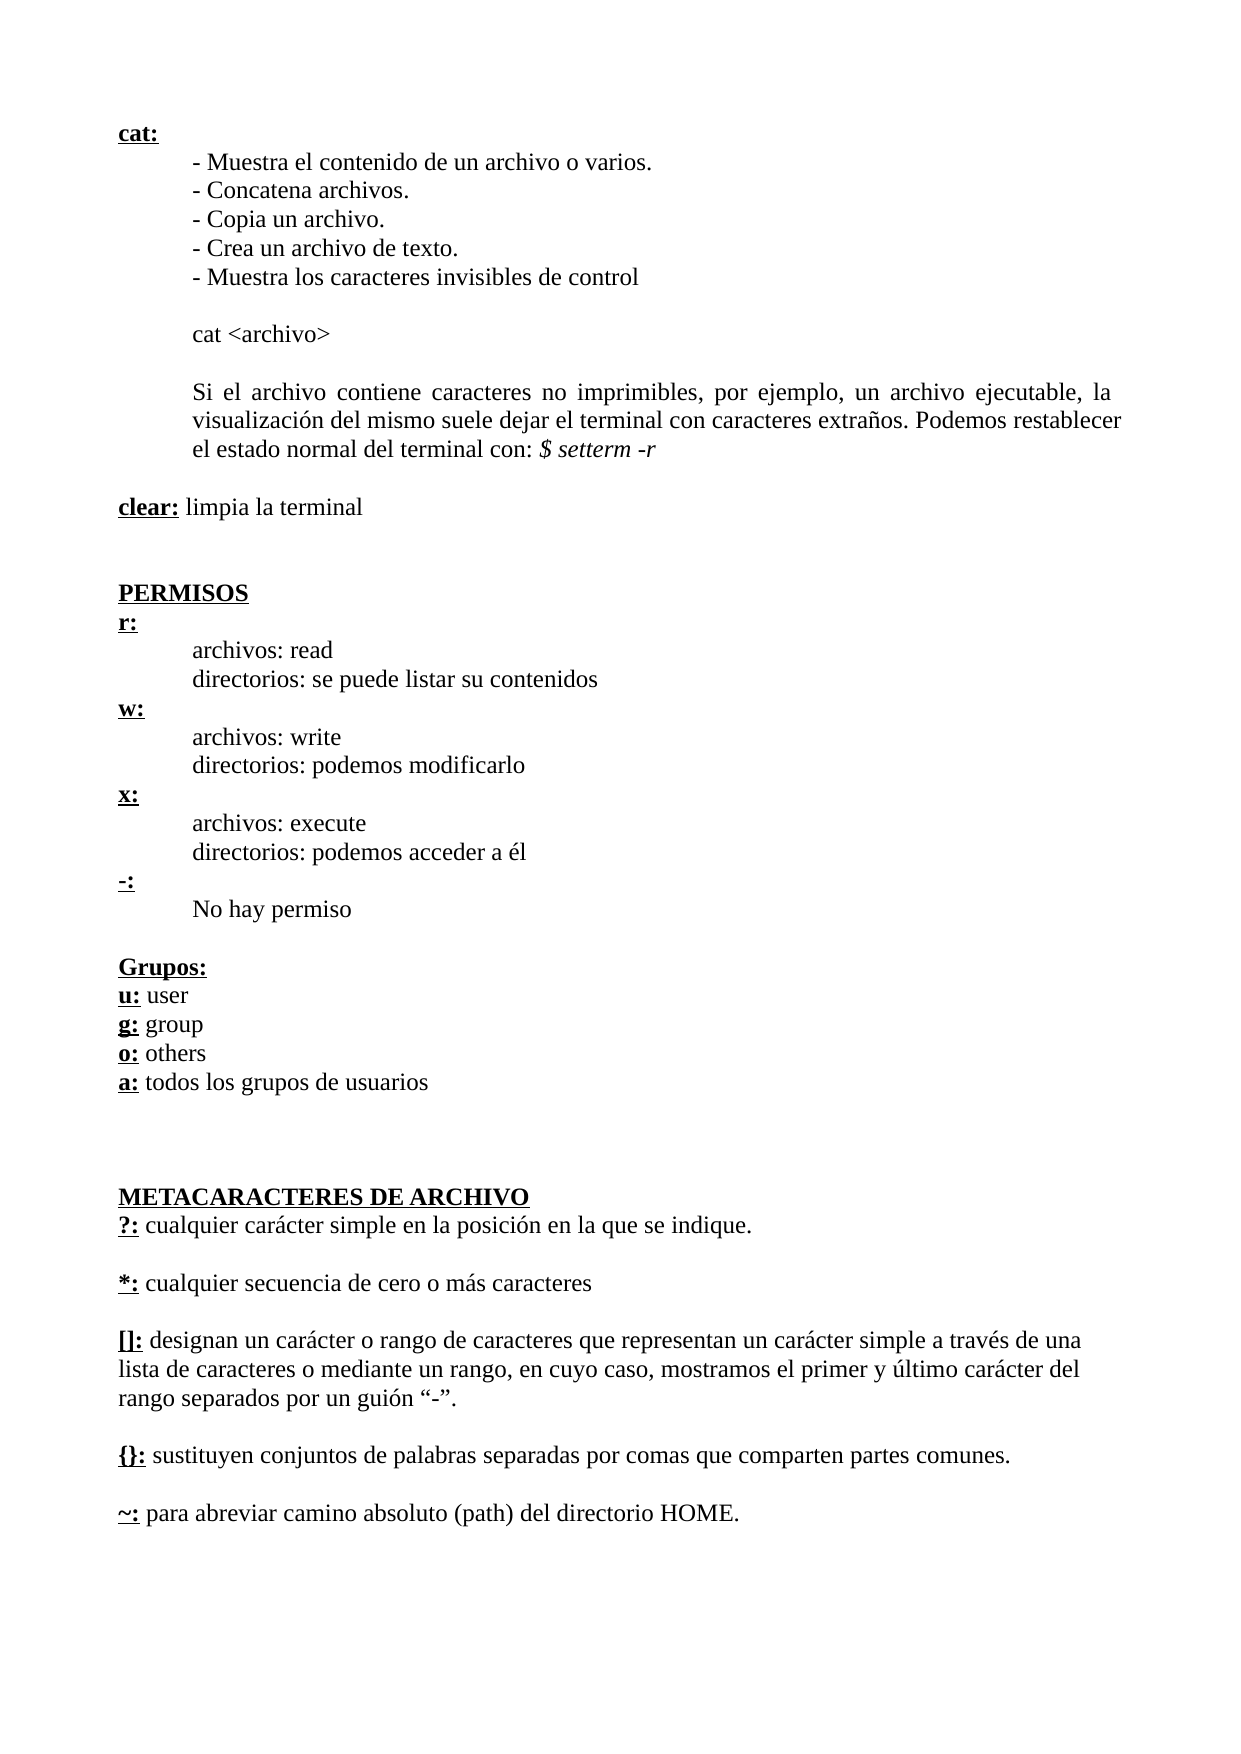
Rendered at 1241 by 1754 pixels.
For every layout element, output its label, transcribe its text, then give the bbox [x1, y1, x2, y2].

text - Muestra el contenido de un archivo o varios. [118, 147, 1122, 176]
text archivos: write [118, 722, 1122, 751]
text o: others [118, 1038, 1122, 1067]
text Grupos: [118, 952, 1122, 981]
text {}: sustituyen conjuntos de palabras separadas por comas que comparten partes comunes. [118, 1441, 1122, 1469]
text cat <archivo> [118, 319, 1122, 348]
text PERMISOS [118, 578, 1122, 607]
text clear: limpia la terminal [118, 492, 1122, 521]
text directorios: se puede listar su contenidos [118, 664, 1122, 693]
text ~: para abreviar camino absoluto (path) del directorio HOME. [118, 1498, 1122, 1527]
text - Concatena archivos. [118, 176, 1122, 204]
text Si el archivo contiene caracteres no imprimibles, por ejemplo, un archivo ejecutable, la visualización del mismo suele dejar el terminal con caracteres extraños. Podemos restablecer el estado normal del terminal con: $ setterm -r [118, 377, 1122, 463]
text METACARACTERES DE ARCHIVO [118, 1182, 1122, 1211]
text No hay permiso [118, 894, 1122, 923]
text cat: [118, 118, 1122, 147]
text directorios: podemos acceder a él [118, 837, 1122, 866]
text u: user [118, 981, 1122, 1009]
text r: [118, 607, 1122, 636]
text archivos: read [118, 636, 1122, 664]
text g: group [118, 1009, 1122, 1038]
text a: todos los grupos de usuarios [118, 1067, 1122, 1096]
text w: [118, 693, 1122, 722]
text []: designan un carácter o rango de caracteres que representan un carácter simple a través de una lista de caracteres o mediante un rango, en cuyo caso, mostramos el primer y último carácter del rango separados por un guión “-”. [118, 1326, 1122, 1412]
text -: [118, 866, 1122, 894]
text - Muestra los caracteres invisibles de control [118, 262, 1122, 291]
text ?: cualquier carácter simple en la posición en la que se indique. [118, 1211, 1122, 1239]
text - Copia un archivo. [118, 204, 1122, 233]
text archivos: execute [118, 808, 1122, 837]
text *: cualquier secuencia de cero o más caracteres [118, 1268, 1122, 1297]
text - Crea un archivo de texto. [118, 233, 1122, 262]
text directorios: podemos modificarlo [118, 751, 1122, 779]
text x: [118, 779, 1122, 808]
